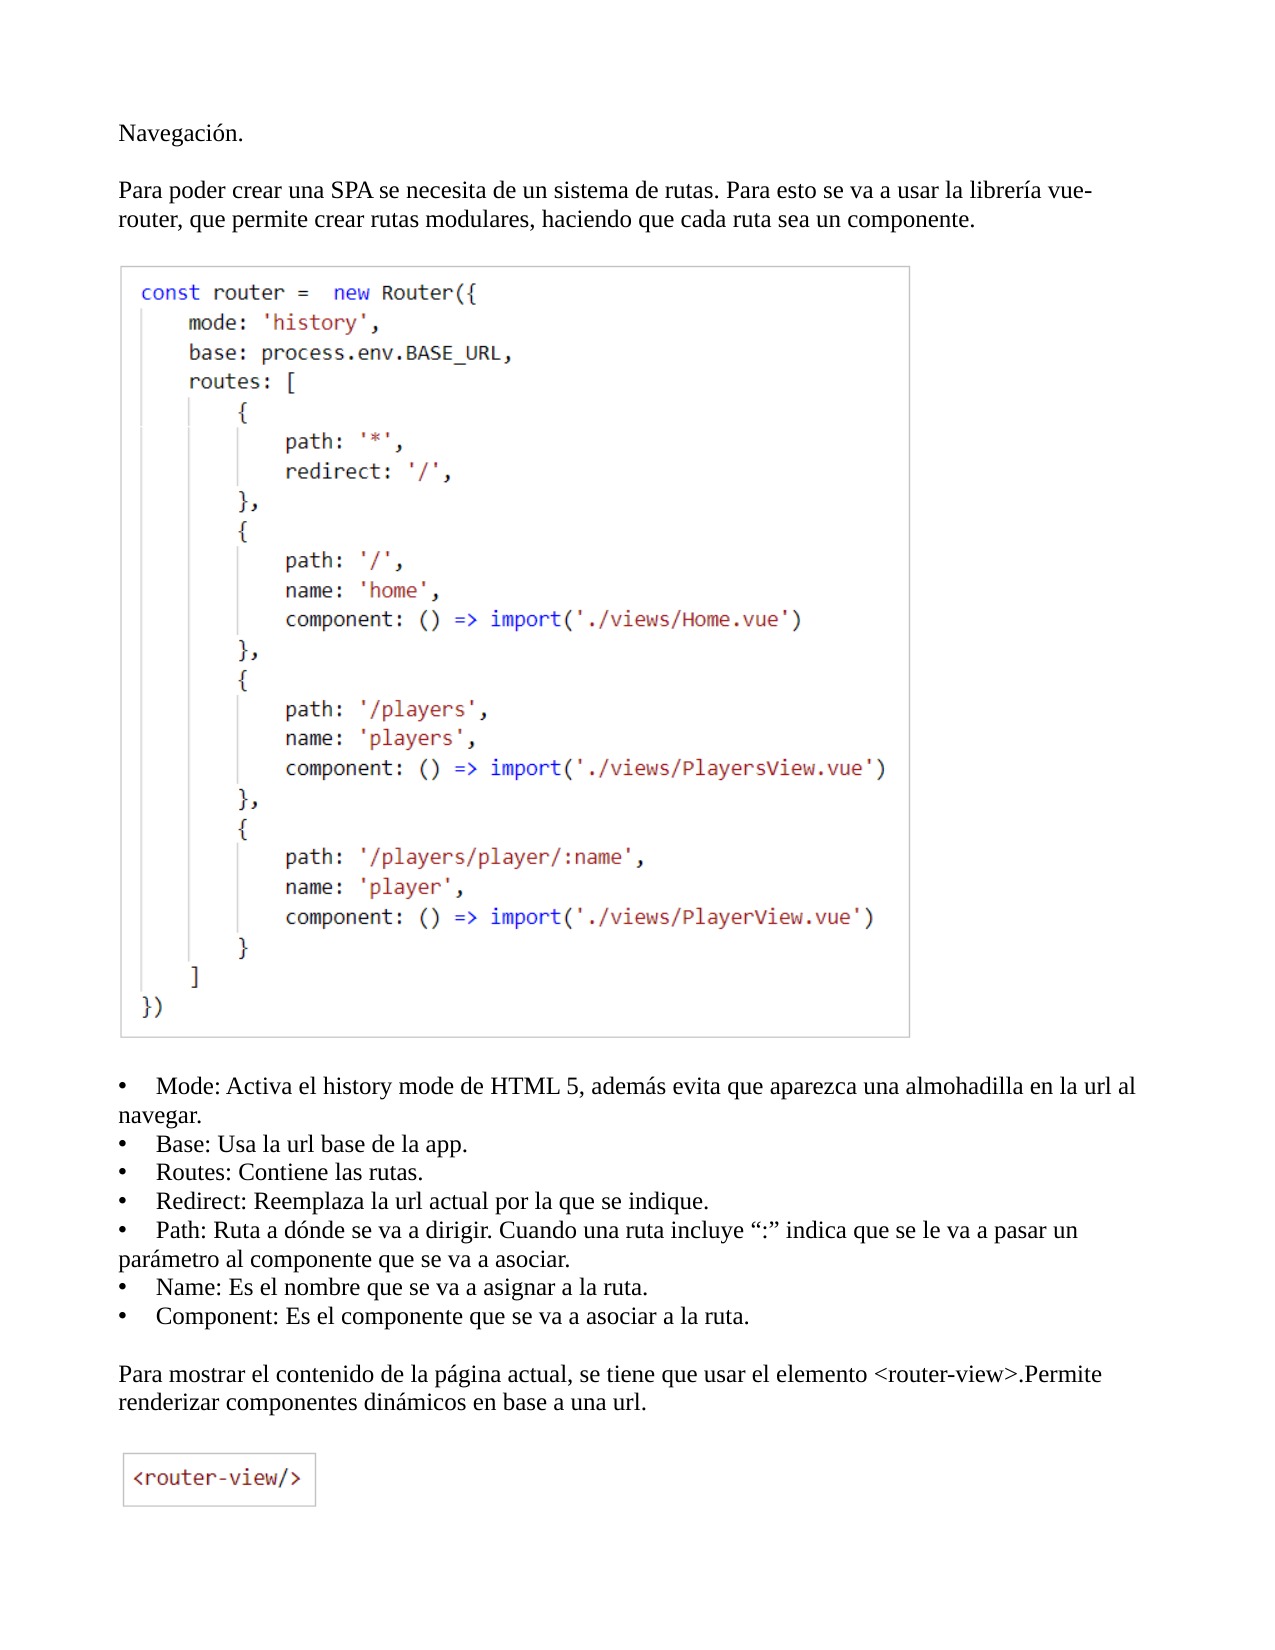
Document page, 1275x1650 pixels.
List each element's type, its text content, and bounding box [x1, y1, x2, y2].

text Para poder crear una SPA se necesita de un sistema de rutas. Para esto se va a usar la librería vue-router, que permite crear rutas modulares, haciendo que cada ruta sea un componente. [118, 175, 1157, 232]
list Base: Usa la url base de la app. [81, 1129, 1157, 1157]
list Mode: Activa el history mode de HTML 5, además evita que aparezca una almohadilla en la url al navegar. [81, 1071, 1157, 1129]
list Redirect: Reemplaza la url actual por la que se indique. [81, 1186, 1157, 1215]
text Navegación. [118, 118, 1157, 147]
text Para mostrar el contenido de la página actual, se tiene que usar el elemento <router-view>.Permite renderizar componentes dinámicos en base a una url. [118, 1359, 1157, 1416]
list Path: Ruta a dónde se va a dirigir. Cuando una ruta incluye “:” indica que se le va a pasar un parámetro al componente que se va a asociar. [81, 1215, 1157, 1272]
list Routes: Contiene las rutas. [81, 1157, 1157, 1186]
list Name: Es el nombre que se va a asignar a la ruta. [81, 1272, 1157, 1301]
list Component: Es el componente que se va a asociar a la ruta. [81, 1301, 1157, 1330]
